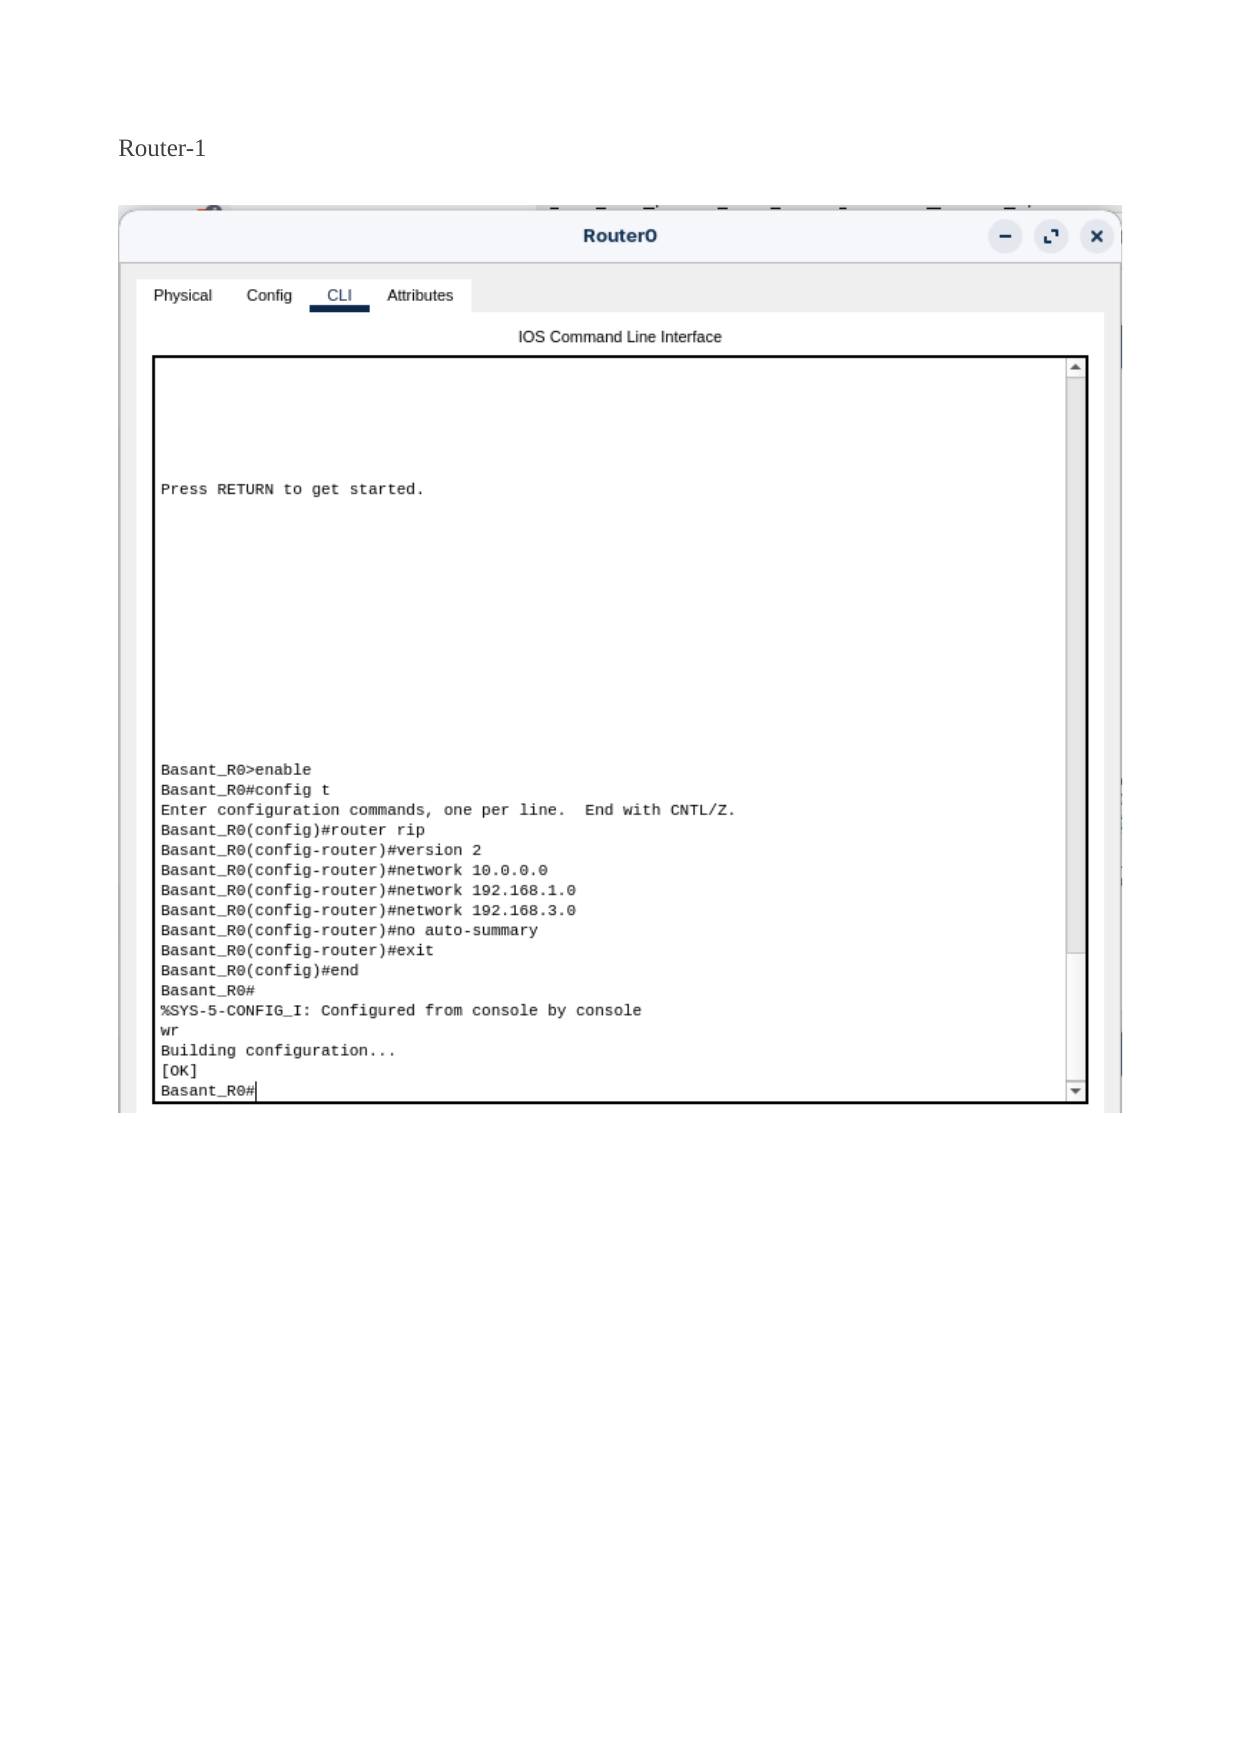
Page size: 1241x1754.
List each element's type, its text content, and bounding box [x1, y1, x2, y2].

text Router-1 [118, 118, 1122, 205]
picture [118, 205, 1123, 1113]
